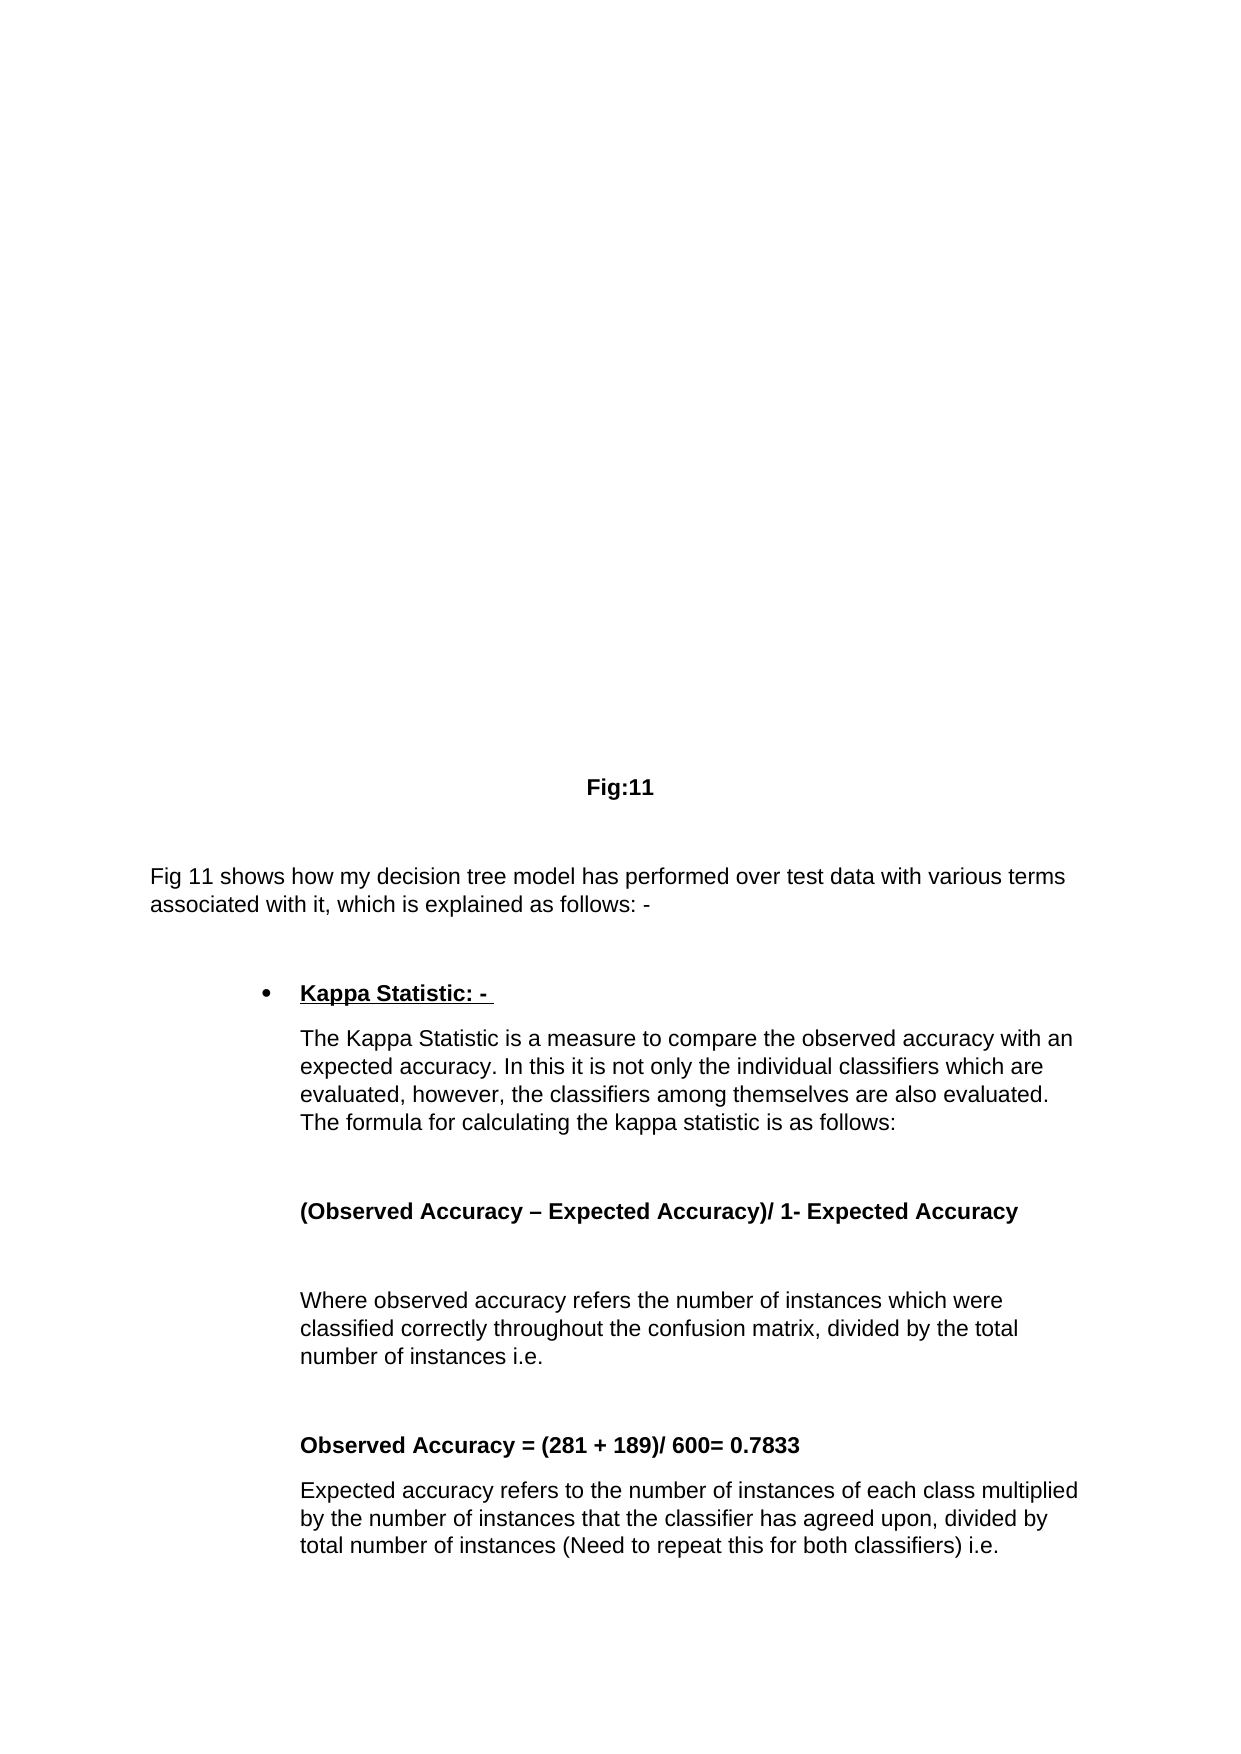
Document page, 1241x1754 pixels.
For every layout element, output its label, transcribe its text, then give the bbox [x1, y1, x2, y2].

text Fig:11 [150, 774, 1090, 801]
list Kappa Statistic: - [262, 980, 1090, 1007]
list (Observed Accuracy – Expected Accuracy)/ 1- Expected Accuracy [300, 1198, 1090, 1224]
list The Kappa Statistic is a measure to compare the observed accuracy with an expected accuracy. In this it is not only the individual classifiers which are evaluated, however, the classifiers among themselves are also evaluated. The formula for calculating the kappa statistic is as follows: [300, 1025, 1090, 1135]
list Observed Accuracy = (281 + 189)/ 600= 0.7833 [300, 1432, 1090, 1458]
text Fig 11 shows how my decision tree model has performed over test data with various terms associated with it, which is explained as follows: - [150, 863, 1090, 918]
list Where observed accuracy refers the number of instances which were classified correctly throughout the confusion matrix, divided by the total number of instances i.e. [300, 1287, 1090, 1369]
list Expected accuracy refers to the number of instances of each class multiplied by the number of instances that the classifier has agreed upon, divided by total number of instances (Need to repeat this for both classifiers) i.e. [300, 1477, 1090, 1559]
